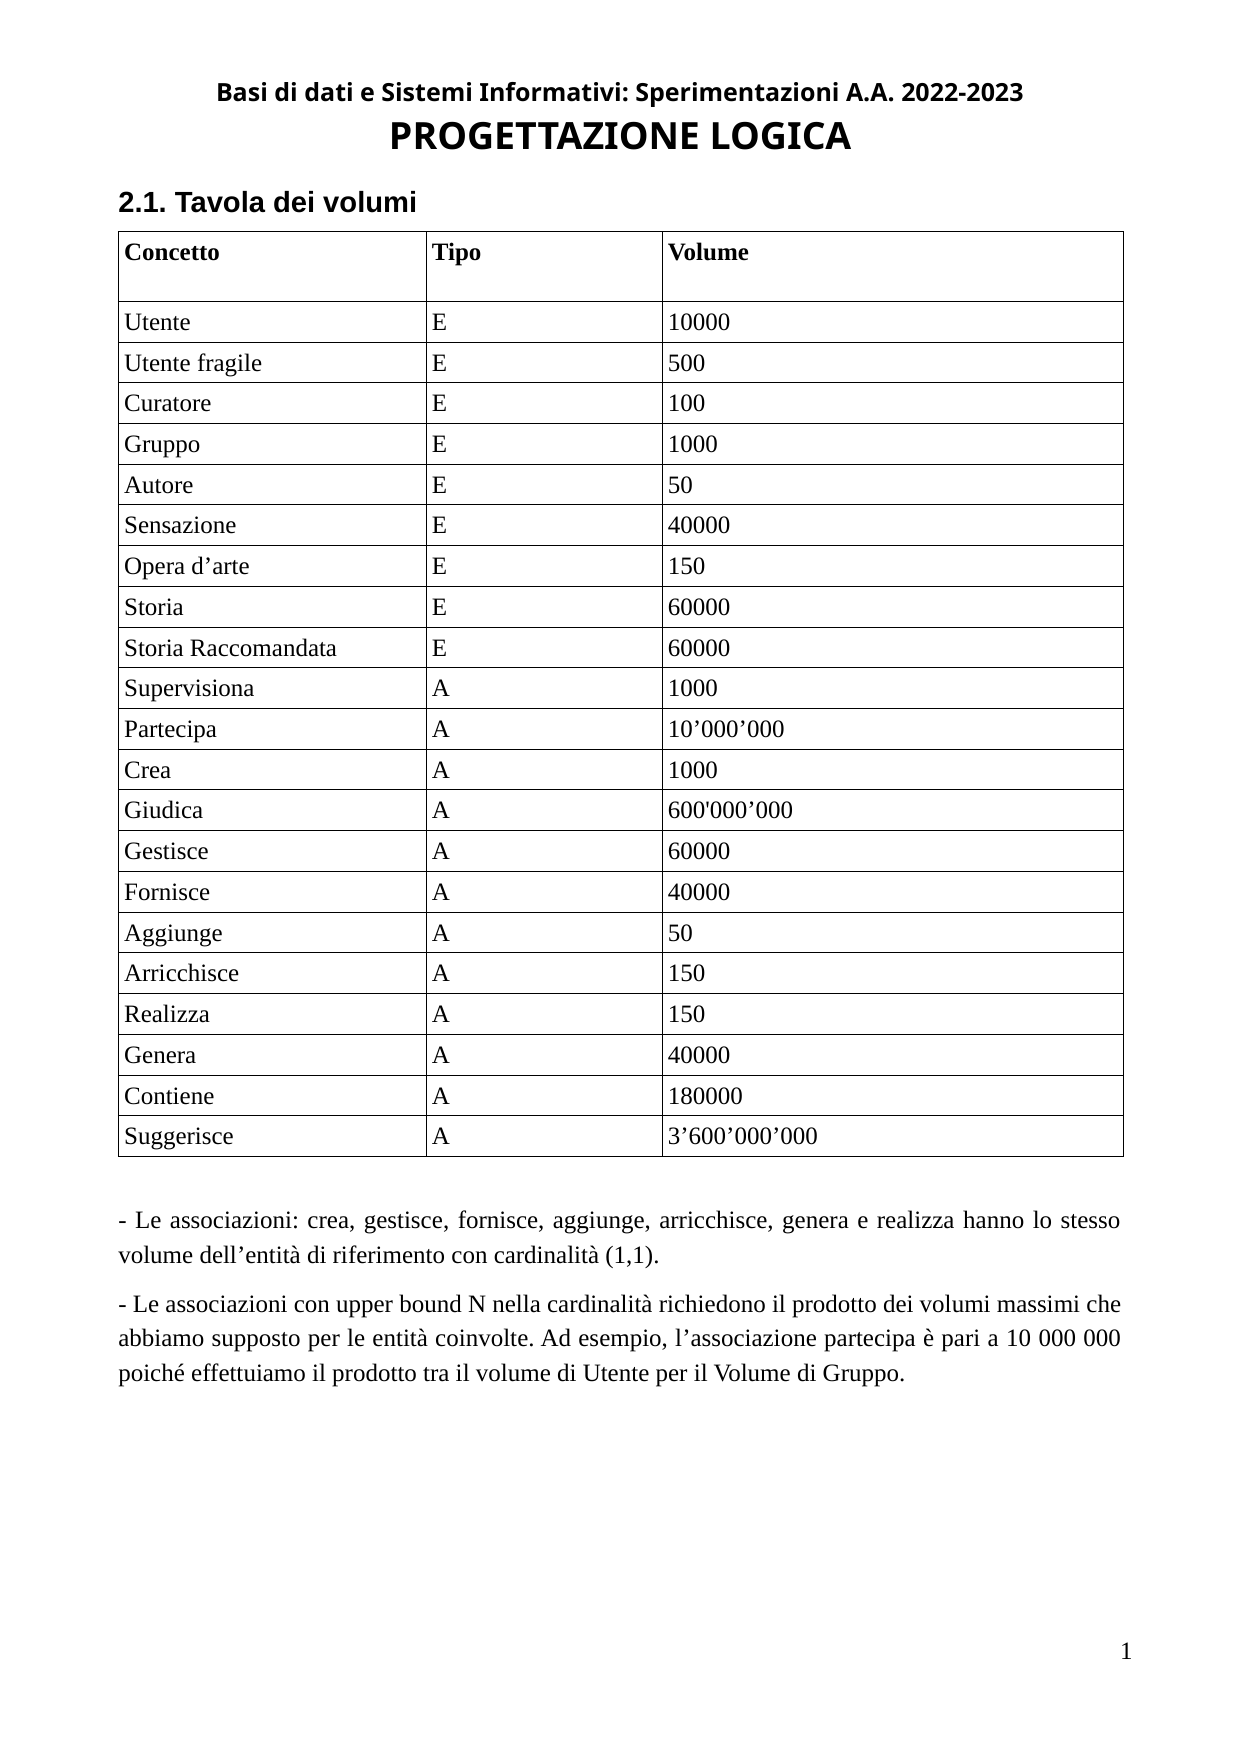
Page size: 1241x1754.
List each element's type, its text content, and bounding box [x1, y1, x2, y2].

table_cell A [427, 709, 662, 749]
table_cell E [427, 505, 662, 545]
table_cell E [427, 383, 662, 423]
table_cell Curatore [119, 383, 426, 423]
table_cell 40000 [663, 872, 1123, 912]
table_cell 150 [663, 546, 1123, 586]
table_cell Aggiunge [119, 913, 426, 952]
text - Le associazioni con upper bound N nella cardinalità richiedono il prodotto dei volumi massimi che abbiamo supposto per le entità coinvolte. Ad esempio, l’associazione partecipa è pari a 10 000 000 poiché effettuiamo il prodotto tra il volume di Utente per il Volume di Gruppo. [118, 1289, 1122, 1387]
table_cell Utente [119, 302, 426, 341]
table_cell 100 [663, 383, 1123, 423]
table_cell 1000 [663, 424, 1123, 463]
table_cell Genera [119, 1035, 426, 1074]
table_cell Partecipa [119, 709, 426, 749]
table_cell A [427, 953, 662, 993]
table_cell 60000 [663, 628, 1123, 667]
table_cell Autore [119, 465, 426, 504]
table_cell Sensazione [119, 505, 426, 545]
table_cell 500 [663, 343, 1123, 382]
table_cell E [427, 465, 662, 504]
table_header Volume [663, 232, 1123, 301]
table_cell 10000 [663, 302, 1123, 341]
table_cell 40000 [663, 1035, 1123, 1074]
table_cell Fornisce [119, 872, 426, 912]
table_cell Gestisce [119, 831, 426, 871]
table_cell Opera d’arte [119, 546, 426, 586]
table_cell 60000 [663, 831, 1123, 871]
table_cell A [427, 831, 662, 871]
table_cell 50 [663, 465, 1123, 504]
table_cell Arricchisce [119, 953, 426, 993]
table_cell A [427, 750, 662, 789]
table_cell Storia Raccomandata [119, 628, 426, 667]
table_cell A [427, 1035, 662, 1074]
table_cell 3’600’000’000 [663, 1116, 1123, 1156]
table_cell 1000 [663, 750, 1123, 789]
table_header Concetto [119, 232, 426, 301]
table_cell E [427, 302, 662, 341]
table_cell E [427, 546, 662, 586]
table_cell Storia [119, 587, 426, 626]
table_cell A [427, 1116, 662, 1156]
table_cell Suggerisce [119, 1116, 426, 1156]
table_cell 10’000’000 [663, 709, 1123, 749]
table_cell Realizza [119, 994, 426, 1034]
table_cell 150 [663, 953, 1123, 993]
table_cell Contiene [119, 1076, 426, 1115]
text - Le associazioni: crea, gestisce, fornisce, aggiunge, arricchisce, genera e realizza hanno lo stesso volume dell’entità di riferimento con cardinalità (1,1). [118, 1206, 1122, 1269]
table_cell A [427, 668, 662, 708]
table_cell Giudica [119, 790, 426, 830]
table_cell E [427, 628, 662, 667]
table_cell A [427, 1076, 662, 1115]
text PROGETTAZIONE LOGICA [118, 109, 1122, 160]
table_cell Gruppo [119, 424, 426, 463]
table_cell 150 [663, 994, 1123, 1034]
table_cell A [427, 994, 662, 1034]
table_cell E [427, 587, 662, 626]
subtitle 2.1. Tavola dei volumi [118, 185, 1122, 219]
table_cell A [427, 790, 662, 830]
table_cell 600'000’000 [663, 790, 1123, 830]
table_cell Supervisiona [119, 668, 426, 708]
table_cell Crea [119, 750, 426, 789]
table_cell Utente fragile [119, 343, 426, 382]
table_cell 60000 [663, 587, 1123, 626]
table_cell E [427, 424, 662, 463]
table_cell E [427, 343, 662, 382]
table_cell 1000 [663, 668, 1123, 708]
table_cell A [427, 872, 662, 912]
table_header Tipo [427, 232, 662, 301]
table_cell A [427, 913, 662, 952]
table_cell 40000 [663, 505, 1123, 545]
text Basi di dati e Sistemi Informativi: Sperimentazioni A.A. 2022-2023 [118, 75, 1122, 109]
table_cell 50 [663, 913, 1123, 952]
table_cell 180000 [663, 1076, 1123, 1115]
